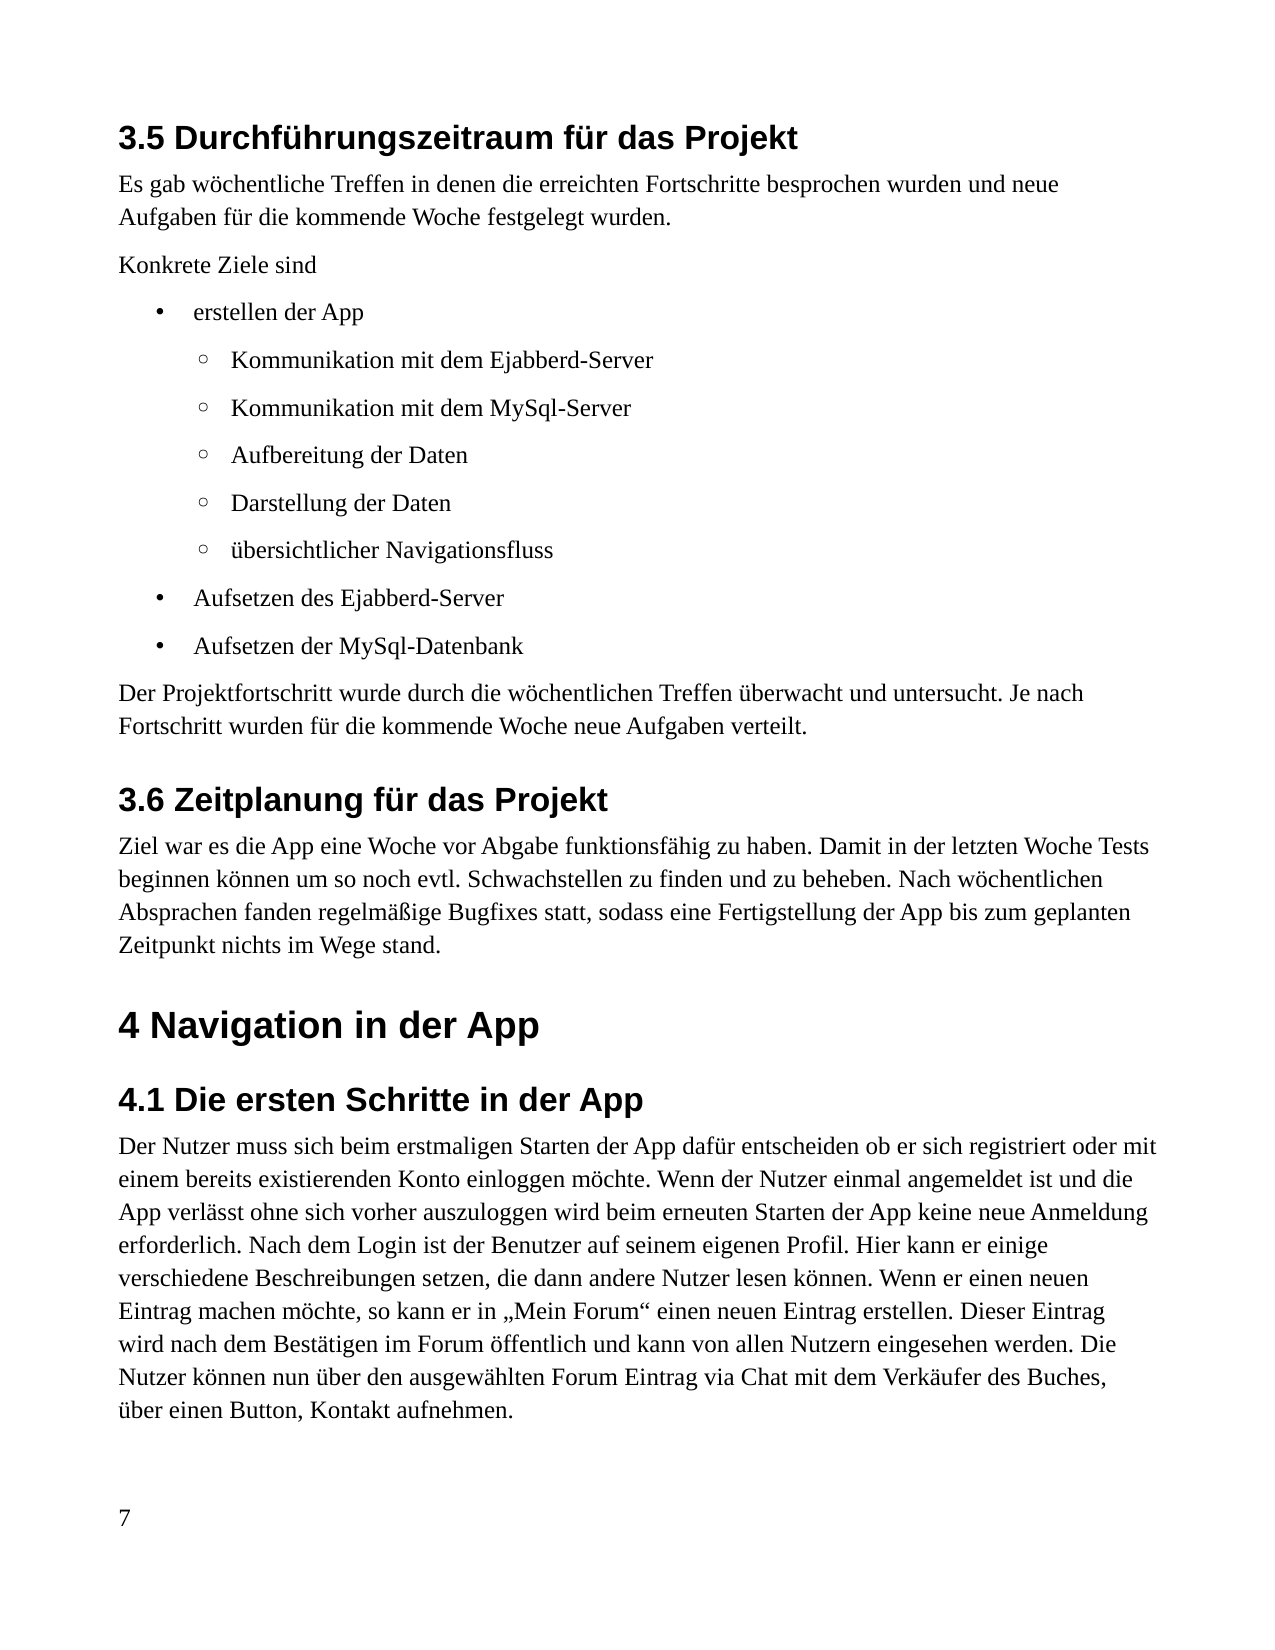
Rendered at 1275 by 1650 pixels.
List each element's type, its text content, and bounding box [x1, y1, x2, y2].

list erstellen der App [156, 297, 1157, 326]
text Der Nutzer muss sich beim erstmaligen Starten der App dafür entscheiden ob er sich registriert oder mit einem bereits existierenden Konto einloggen möchte. Wenn der Nutzer einmal angemeldet ist und die App verlässt ohne sich vorher auszuloggen wird beim erneuten Starten der App keine neue Anmeldung erforderlich. Nach dem Login ist der Benutzer auf seinem eigenen Profil. Hier kann er einige verschiedene Beschreibungen setzen, die dann andere Nutzer lesen können. Wenn er einen neuen Eintrag machen möchte, so kann er in „Mein Forum“ einen neuen Eintrag erstellen. Dieser Eintrag wird nach dem Bestätigen im Forum öffentlich und kann von allen Nutzern eingesehen werden. Die Nutzer können nun über den ausgewählten Forum Eintrag via Chat mit dem Verkäufer des Buches, über einen Button, Kontakt aufnehmen. [118, 1131, 1157, 1424]
text Ziel war es die App eine Woche vor Abgabe funktionsfähig zu haben. Damit in der letzten Woche Tests beginnen können um so noch evtl. Schwachstellen zu finden und zu beheben. Nach wöchentlichen Absprachen fanden regelmäßige Bugfixes statt, sodass eine Fertigstellung der App bis zum geplanten Zeitpunkt nichts im Wege stand. [118, 831, 1157, 959]
list Kommunikation mit dem MySql-Server [193, 393, 1157, 421]
subtitle 3.5 Durchführungszeitraum für das Projekt [118, 118, 1157, 157]
list Aufsetzen des Ejabberd-Server [156, 583, 1157, 612]
subtitle 3.6 Zeitplanung für das Projekt [118, 780, 1157, 818]
list übersichtlicher Navigationsfluss [193, 536, 1157, 564]
subtitle 4 Navigation in der App [118, 1003, 1157, 1046]
list Aufbereitung der Daten [193, 440, 1157, 469]
text Konkrete Ziele sind [118, 250, 1157, 279]
list Aufsetzen der MySql-Datenbank [156, 631, 1157, 659]
list Kommunikation mit dem Ejabberd-Server [193, 345, 1157, 374]
list Darstellung der Daten [193, 488, 1157, 517]
text Der Projektfortschritt wurde durch die wöchentlichen Treffen überwacht und untersucht. Je nach Fortschritt wurden für die kommende Woche neue Aufgaben verteilt. [118, 678, 1157, 740]
subtitle 4.1 Die ersten Schritte in der App [118, 1079, 1157, 1118]
text Es gab wöchentliche Treffen in denen die erreichten Fortschritte besprochen wurden und neue Aufgaben für die kommende Woche festgelegt wurden. [118, 169, 1157, 231]
